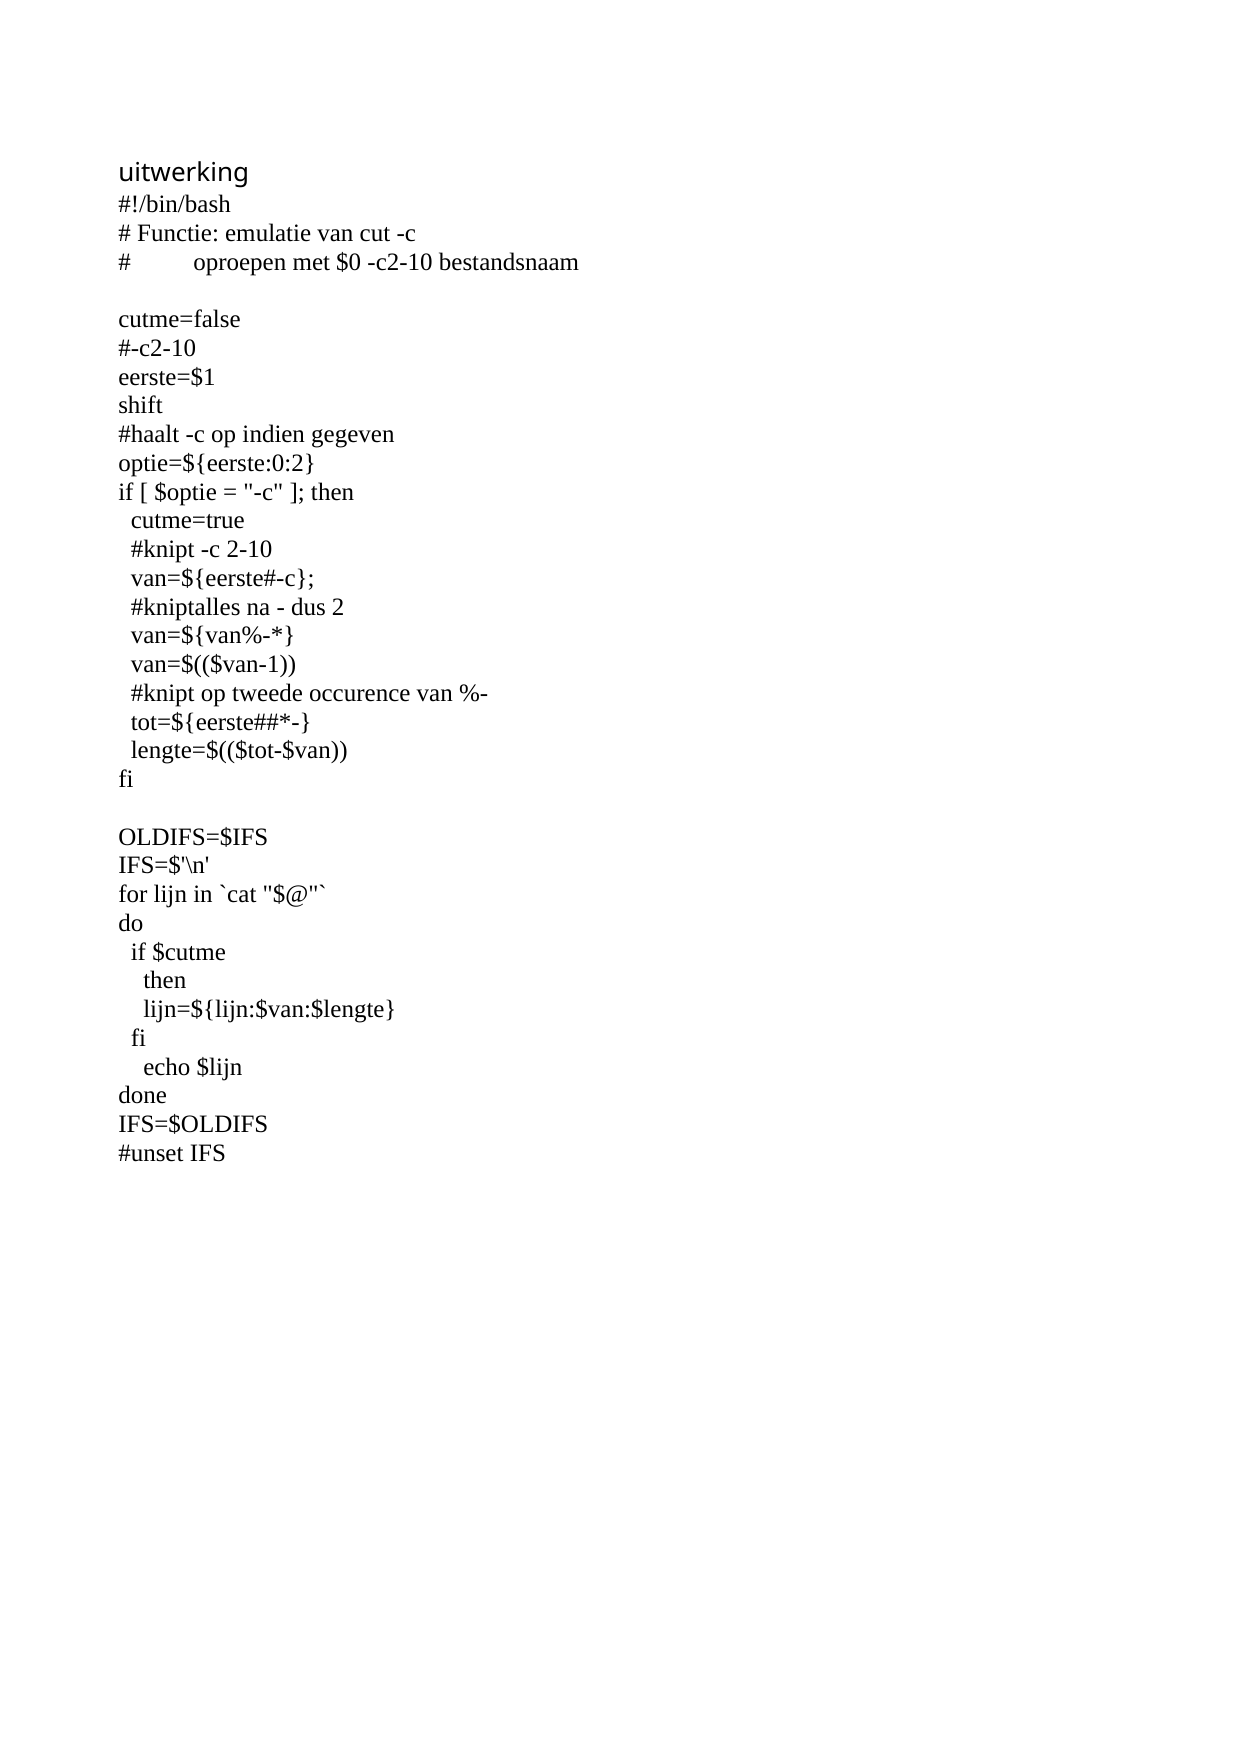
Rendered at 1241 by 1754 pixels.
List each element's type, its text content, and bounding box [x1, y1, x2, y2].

text if [ $optie = "-c" ]; then [118, 477, 1122, 505]
text cutme=false [118, 304, 1122, 333]
text #knipt op tweede occurence van %- [118, 678, 1122, 707]
text van=${van%-*} [118, 620, 1122, 649]
text # Functie: emulatie van cut -c [118, 218, 1122, 247]
text IFS=$'\n' [118, 850, 1122, 879]
text #knipt -c 2-10 [118, 534, 1122, 563]
text do [118, 908, 1122, 937]
text tot=${eerste##*-} [118, 707, 1122, 735]
text cutme=true [118, 505, 1122, 534]
text #kniptalles na - dus 2 [118, 592, 1122, 620]
text for lijn in `cat "$@"` [118, 879, 1122, 908]
text fi [118, 1023, 1122, 1052]
text lijn=${lijn:$van:$lengte} [118, 994, 1122, 1023]
text van=${eerste#-c}; [118, 563, 1122, 592]
text then [118, 965, 1122, 994]
text optie=${eerste:0:2} [118, 448, 1122, 477]
text echo $lijn [118, 1052, 1122, 1080]
text #haalt -c op indien gegeven [118, 419, 1122, 448]
text OLDIFS=$IFS [118, 822, 1122, 850]
text #!/bin/bash [118, 189, 1122, 218]
text # oproepen met $0 -c2-10 bestandsnaam [118, 247, 1122, 275]
text #-c2-10 [118, 333, 1122, 362]
text uitwerking [118, 154, 1122, 189]
text #unset IFS [118, 1138, 1122, 1167]
text done [118, 1080, 1122, 1109]
text fi [118, 764, 1122, 793]
text if $cutme [118, 937, 1122, 965]
text lengte=$(($tot-$van)) [118, 735, 1122, 764]
text van=$(($van-1)) [118, 649, 1122, 678]
text eerste=$1 [118, 362, 1122, 390]
text shift [118, 390, 1122, 419]
text IFS=$OLDIFS [118, 1109, 1122, 1138]
